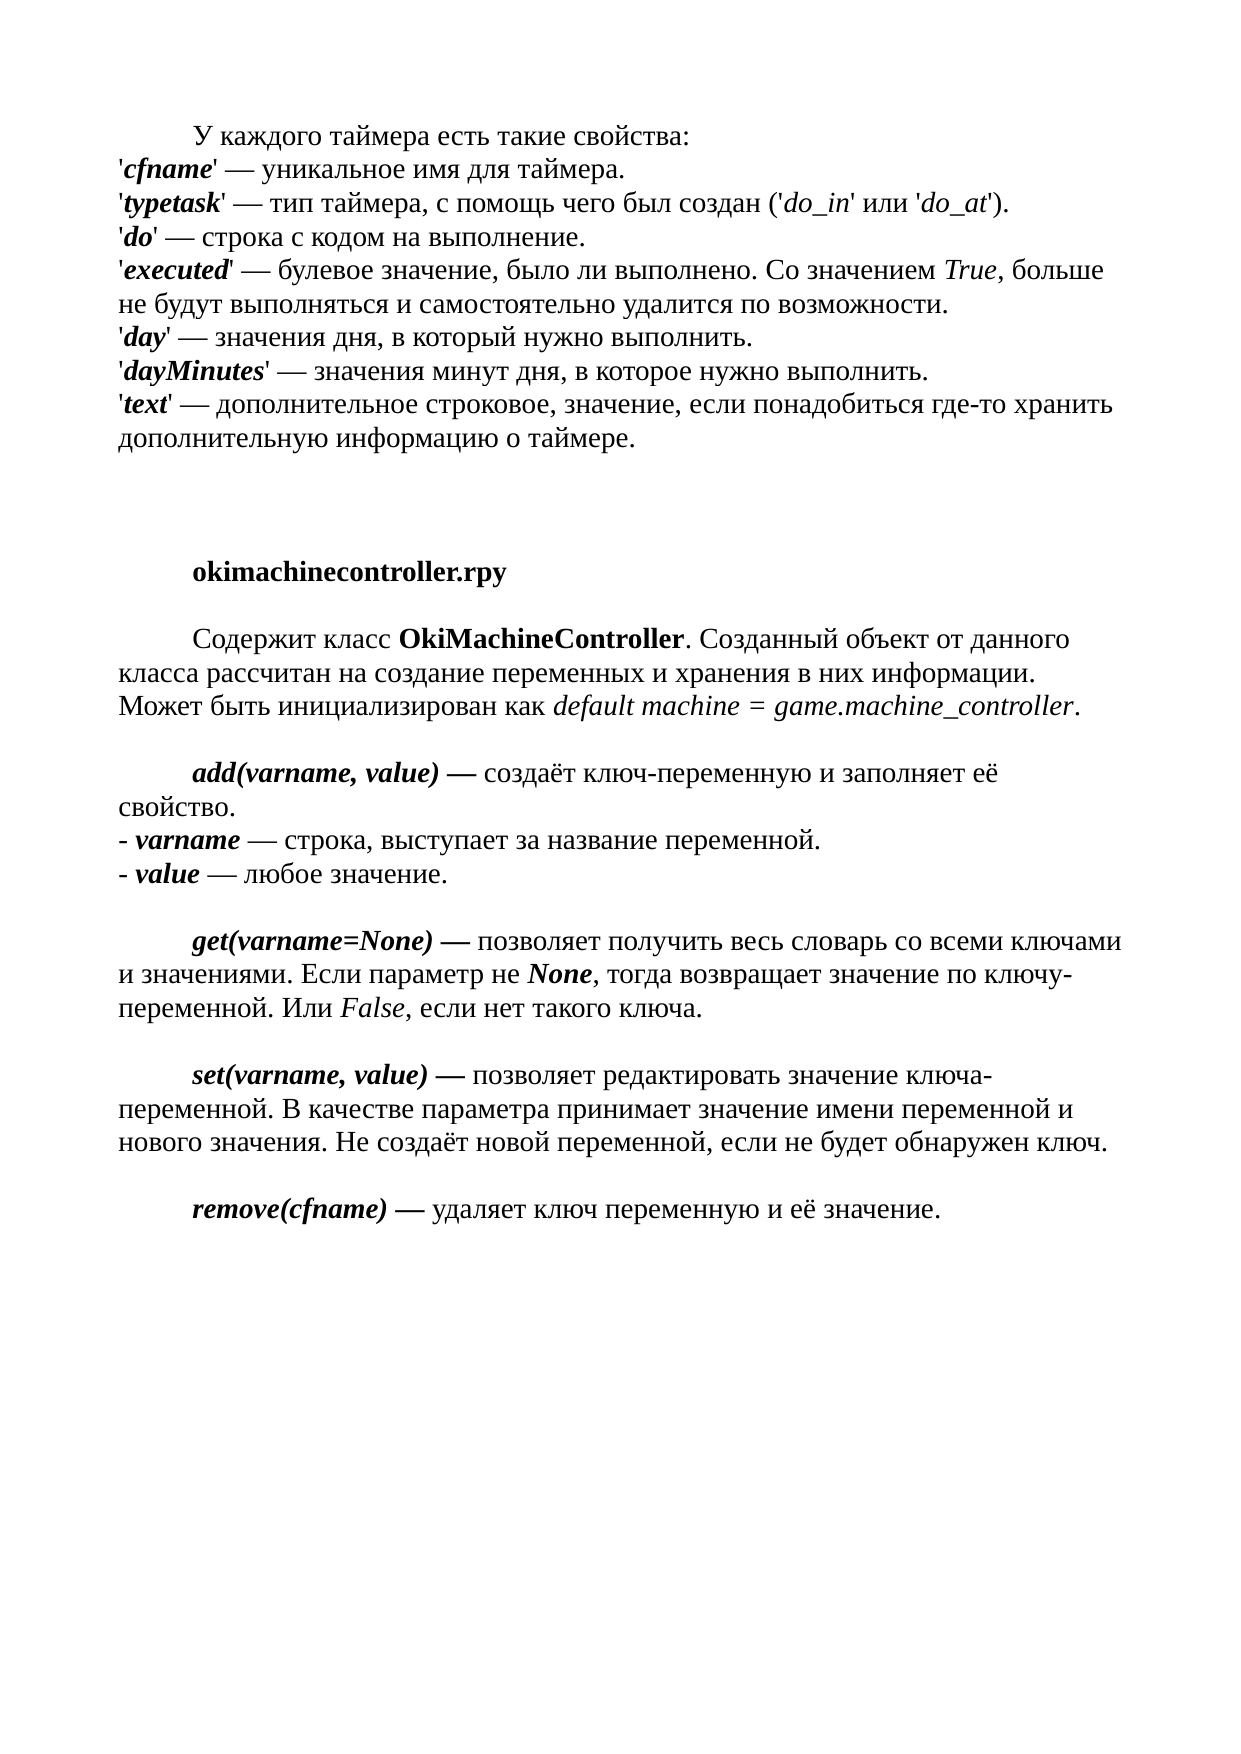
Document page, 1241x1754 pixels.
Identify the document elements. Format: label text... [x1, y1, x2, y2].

text У каждого таймера есть такие свойства: [118, 118, 1122, 152]
text - value — любое значение. [118, 856, 1122, 889]
text 'typetask' — тип таймера, с помощь чего был создан ('do_in' или 'do_at'). [118, 185, 1122, 219]
text 'dayMinutes' — значения минут дня, в которое нужно выполнить. [118, 353, 1122, 386]
text set(varname, value) — позволяет редактировать значение ключа-переменной. В качестве параметра принимает значение имени переменной и нового значения. Не создаёт новой переменной, если не будет обнаружен ключ. [118, 1057, 1122, 1158]
text get(varname=None) — позволяет получить весь словарь со всеми ключами и значениями. Если параметр не None, тогда возвращает значение по ключу-переменной. Или False, если нет такого ключа. [118, 923, 1122, 1024]
text - varname — строка, выступает за название переменной. [118, 822, 1122, 856]
text add(varname, value) — создаёт ключ-переменную и заполняет её свойство. [118, 755, 1122, 822]
text remove(cfname) — удаляет ключ переменную и её значение. [118, 1191, 1122, 1225]
text 'cfname' — уникальное имя для таймера. [118, 152, 1122, 185]
text 'day' — значения дня, в который нужно выполнить. [118, 319, 1122, 353]
text Содержит класс OkiMachineController. Созданный объект от данного класса рассчитан на создание переменных и хранения в них информации. Может быть инициализирован как default machine = game.machine_controller. [118, 621, 1122, 722]
text okimachinecontroller.rpy [118, 554, 1122, 588]
text 'executed' — булевое значение, было ли выполнено. Со значением True, больше не будут выполняться и самостоятельно удалится по возможности. [118, 252, 1122, 319]
text 'do' — строка с кодом на выполнение. [118, 219, 1122, 252]
text 'text' — дополнительное строковое, значение, если понадобиться где-то хранить дополнительную информацию о таймере. [118, 386, 1122, 453]
